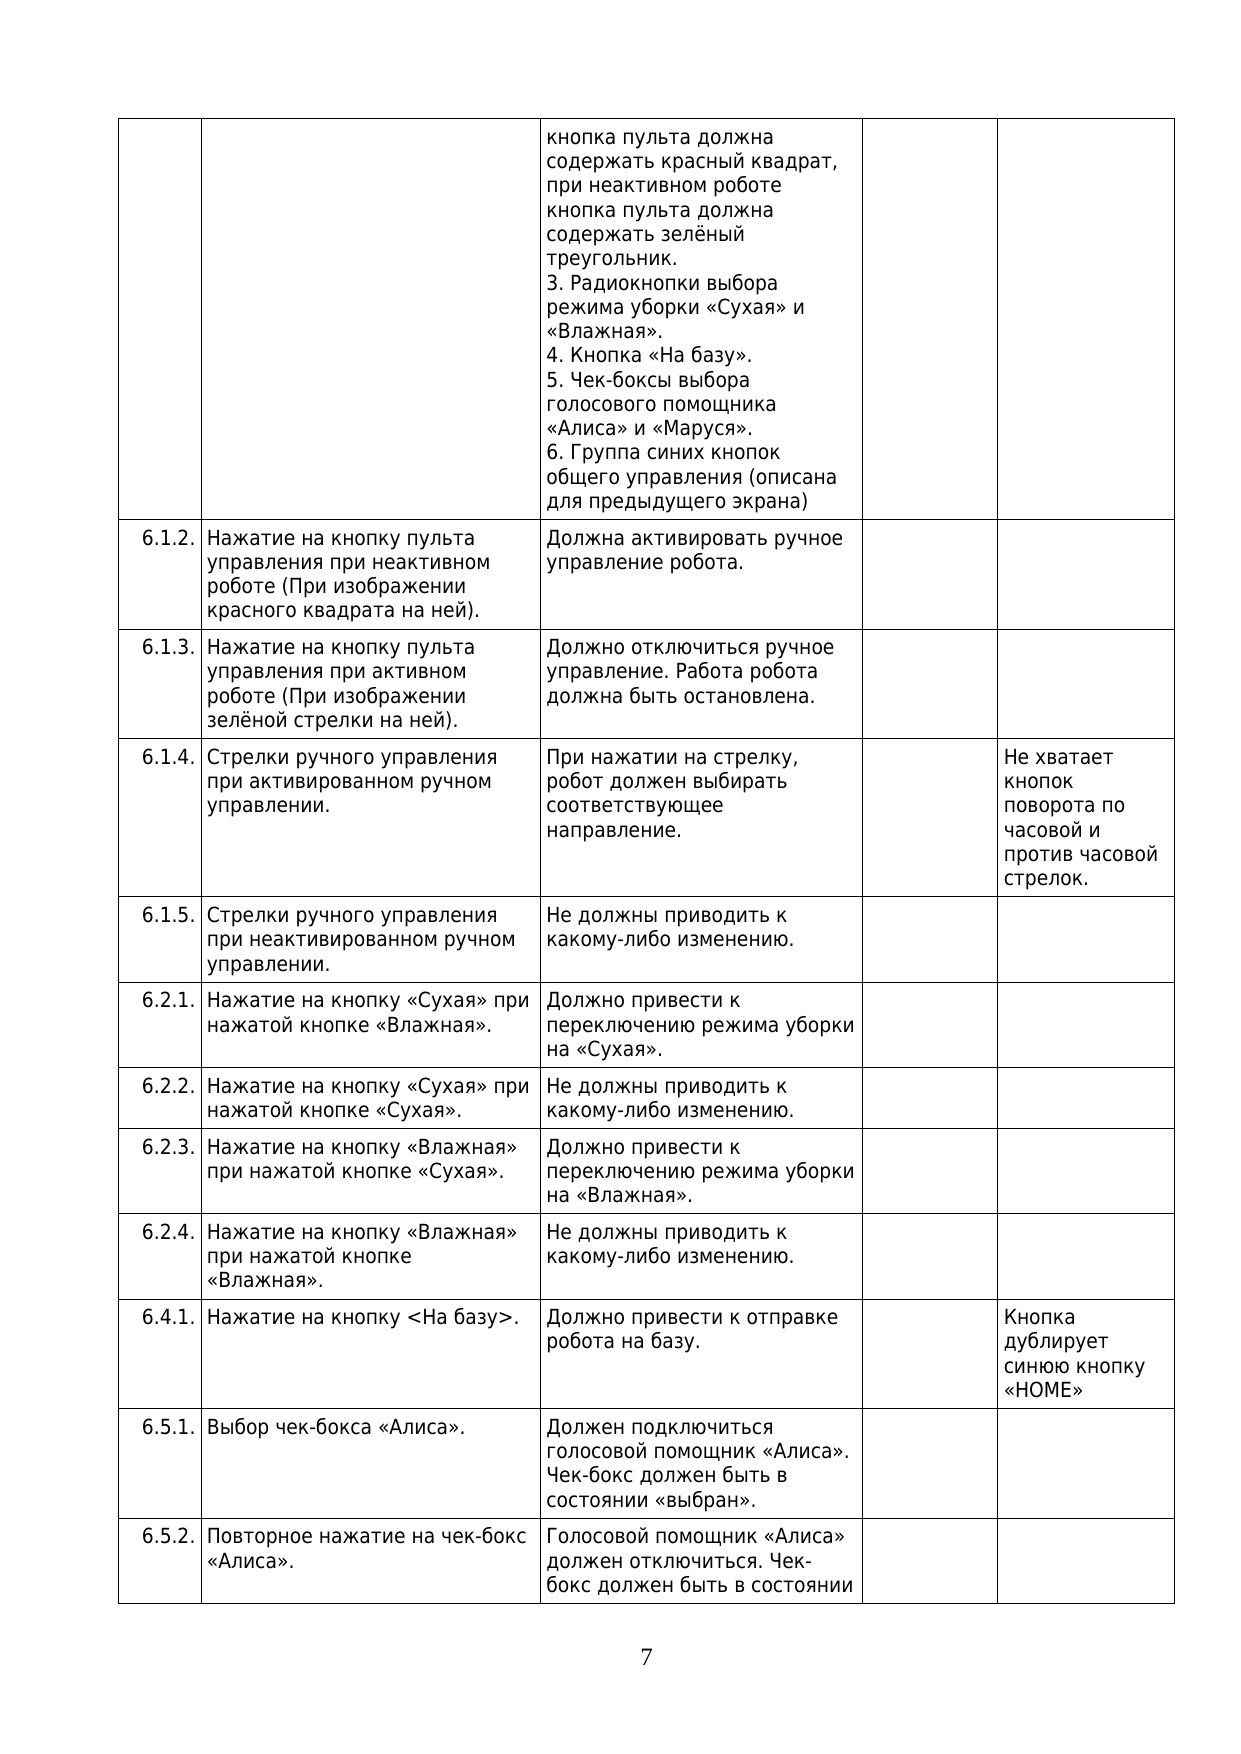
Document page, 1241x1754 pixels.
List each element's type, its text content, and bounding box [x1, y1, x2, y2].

table_cell 6.1.3. [119, 630, 201, 738]
table_cell Повторное нажатие на чек-бокс «Алиса». [202, 1519, 540, 1603]
table_cell [863, 1409, 997, 1518]
table_cell Должно привести к переключению режима уборки на «Влажная». [541, 1129, 862, 1213]
table_cell Стрелки ручного управления при активированном ручном управлении. [202, 739, 540, 896]
table_cell Должно привести к отправке робота на базу. [541, 1300, 862, 1408]
table_cell Кнопка дублирует синюю кнопку «HOME» [998, 1300, 1174, 1408]
table_cell [863, 119, 997, 519]
table_cell [863, 1068, 997, 1128]
table_cell Должен подключиться голосовой помощник «Алиса». Чек-бокс должен быть в состоянии «выбран». [541, 1409, 862, 1518]
table_cell Должно отключиться ручное управление. Работа робота должна быть остановлена. [541, 630, 862, 738]
table_cell При нажатии на стрелку, робот должен выбирать соответствующее направление. [541, 739, 862, 896]
table_cell [863, 739, 997, 896]
table_cell 6.2.4. [119, 1214, 201, 1298]
table_cell [998, 630, 1174, 738]
table_cell 6.2.2. [119, 1068, 201, 1128]
table_cell [863, 1129, 997, 1213]
table_cell [998, 1409, 1174, 1518]
table_cell [863, 630, 997, 738]
table_cell Не должны приводить к какому-либо изменению. [541, 897, 862, 982]
table_cell 6.4.1. [119, 1300, 201, 1408]
table_cell [202, 119, 540, 519]
table_cell Должна активировать ручное управление робота. [541, 520, 862, 628]
table_cell [998, 1519, 1174, 1603]
table_cell [863, 520, 997, 628]
table_cell Не хватает кнопок поворота по часовой и против часовой стрелок. [998, 739, 1174, 896]
table_cell [998, 1068, 1174, 1128]
table_cell [863, 1214, 997, 1298]
table_cell Нажатие на кнопку «Сухая» при нажатой кнопке «Влажная». [202, 983, 540, 1067]
table_cell Не должны приводить к какому-либо изменению. [541, 1214, 862, 1298]
table_cell [998, 1214, 1174, 1298]
table_cell 6.1.5. [119, 897, 201, 982]
table_cell [998, 983, 1174, 1067]
table_cell 6.2.1. [119, 983, 201, 1067]
table_cell [863, 1519, 997, 1603]
table_cell Нажатие на кнопку пульта управления при активном роботе (При изображении зелёной стрелки на ней). [202, 630, 540, 738]
table_cell [863, 897, 997, 982]
table_cell 6.5.1. [119, 1409, 201, 1518]
table_cell 6.2.3. [119, 1129, 201, 1213]
table_cell 6.1.2. [119, 520, 201, 628]
table_cell Нажатие на кнопку <На базу>. [202, 1300, 540, 1408]
table_cell 6.1.4. [119, 739, 201, 896]
table_cell [998, 897, 1174, 982]
table_cell Выбор чек-бокса «Алиса». [202, 1409, 540, 1518]
table_cell [998, 520, 1174, 628]
table_cell Не должны приводить к какому-либо изменению. [541, 1068, 862, 1128]
table_cell [998, 119, 1174, 519]
table_cell Голосовой помощник «Алиса» должен отключиться. Чек-бокс должен быть в состоянии [541, 1519, 862, 1603]
table_cell Нажатие на кнопку «Влажная» при нажатой кнопке «Сухая». [202, 1129, 540, 1213]
table_cell Стрелки ручного управления при неактивированном ручном управлении. [202, 897, 540, 982]
table_cell 6.5.2. [119, 1519, 201, 1603]
table_cell кнопка пульта должна содержать красный квадрат, при неактивном роботе кнопка пульта должна содержать зелёный треугольник. 3. Радиокнопки выбора режима уборки «Сухая» и «Влажная». 4. Кнопка «На базу». 5. Чек-боксы выбора голосового помощника «Алиса» и «Маруся». 6. Группа синих кнопок общего управления (описана для предыдущего экрана) [541, 119, 862, 519]
table_cell Нажатие на кнопку «Влажная» при нажатой кнопке «Влажная». [202, 1214, 540, 1298]
table_cell [998, 1129, 1174, 1213]
table_cell [863, 1300, 997, 1408]
table_cell Нажатие на кнопку пульта управления при неактивном роботе (При изображении красного квадрата на ней). [202, 520, 540, 628]
table_cell [863, 983, 997, 1067]
table_cell [119, 119, 201, 519]
table_cell Должно привести к переключению режима уборки на «Сухая». [541, 983, 862, 1067]
table_cell Нажатие на кнопку «Сухая» при нажатой кнопке «Сухая». [202, 1068, 540, 1128]
